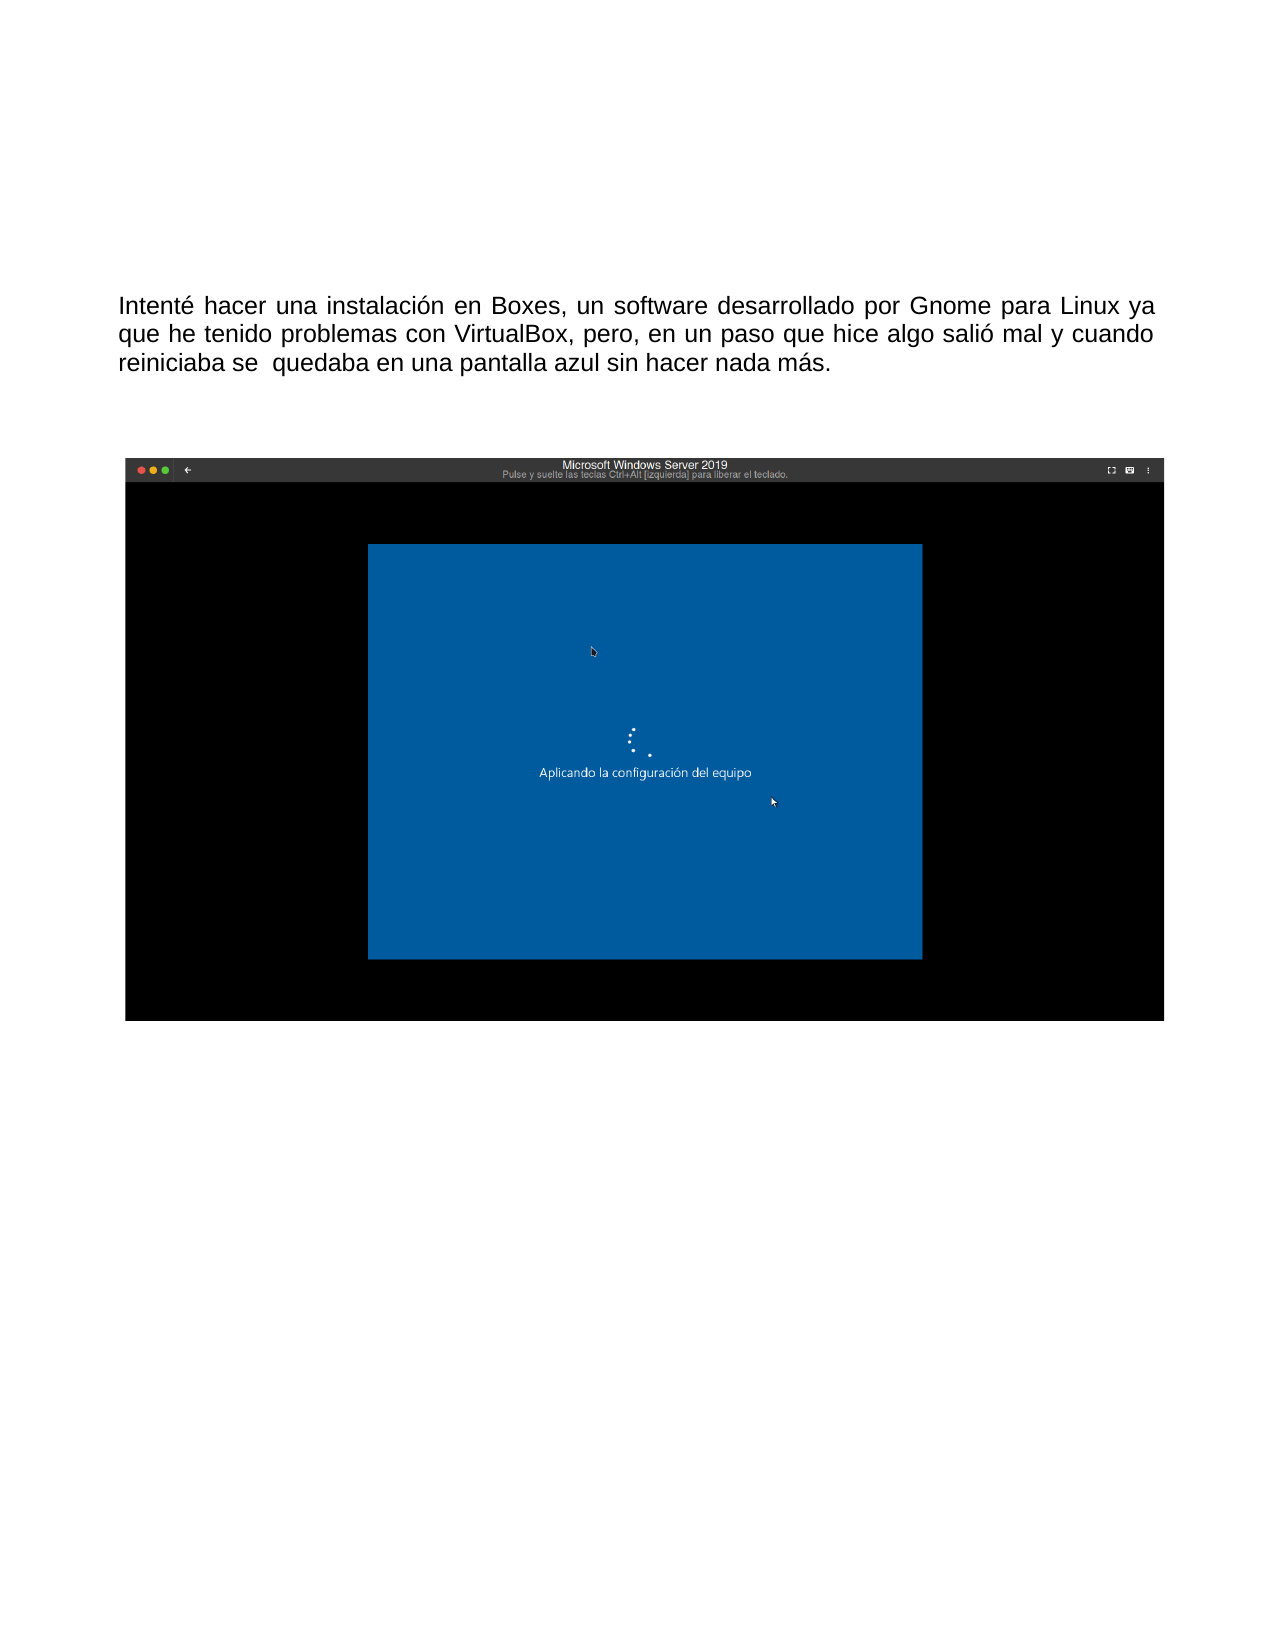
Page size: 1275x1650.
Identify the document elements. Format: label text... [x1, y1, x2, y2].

text Intenté hacer una instalación en Boxes, un software desarrollado por Gnome para Linux ya que he tenido problemas con VirtualBox, pero, en un paso que hice algo salió mal y cuando reiniciaba se quedaba en una pantalla azul sin hacer nada más. [118, 291, 1157, 377]
picture [125, 458, 1165, 1021]
